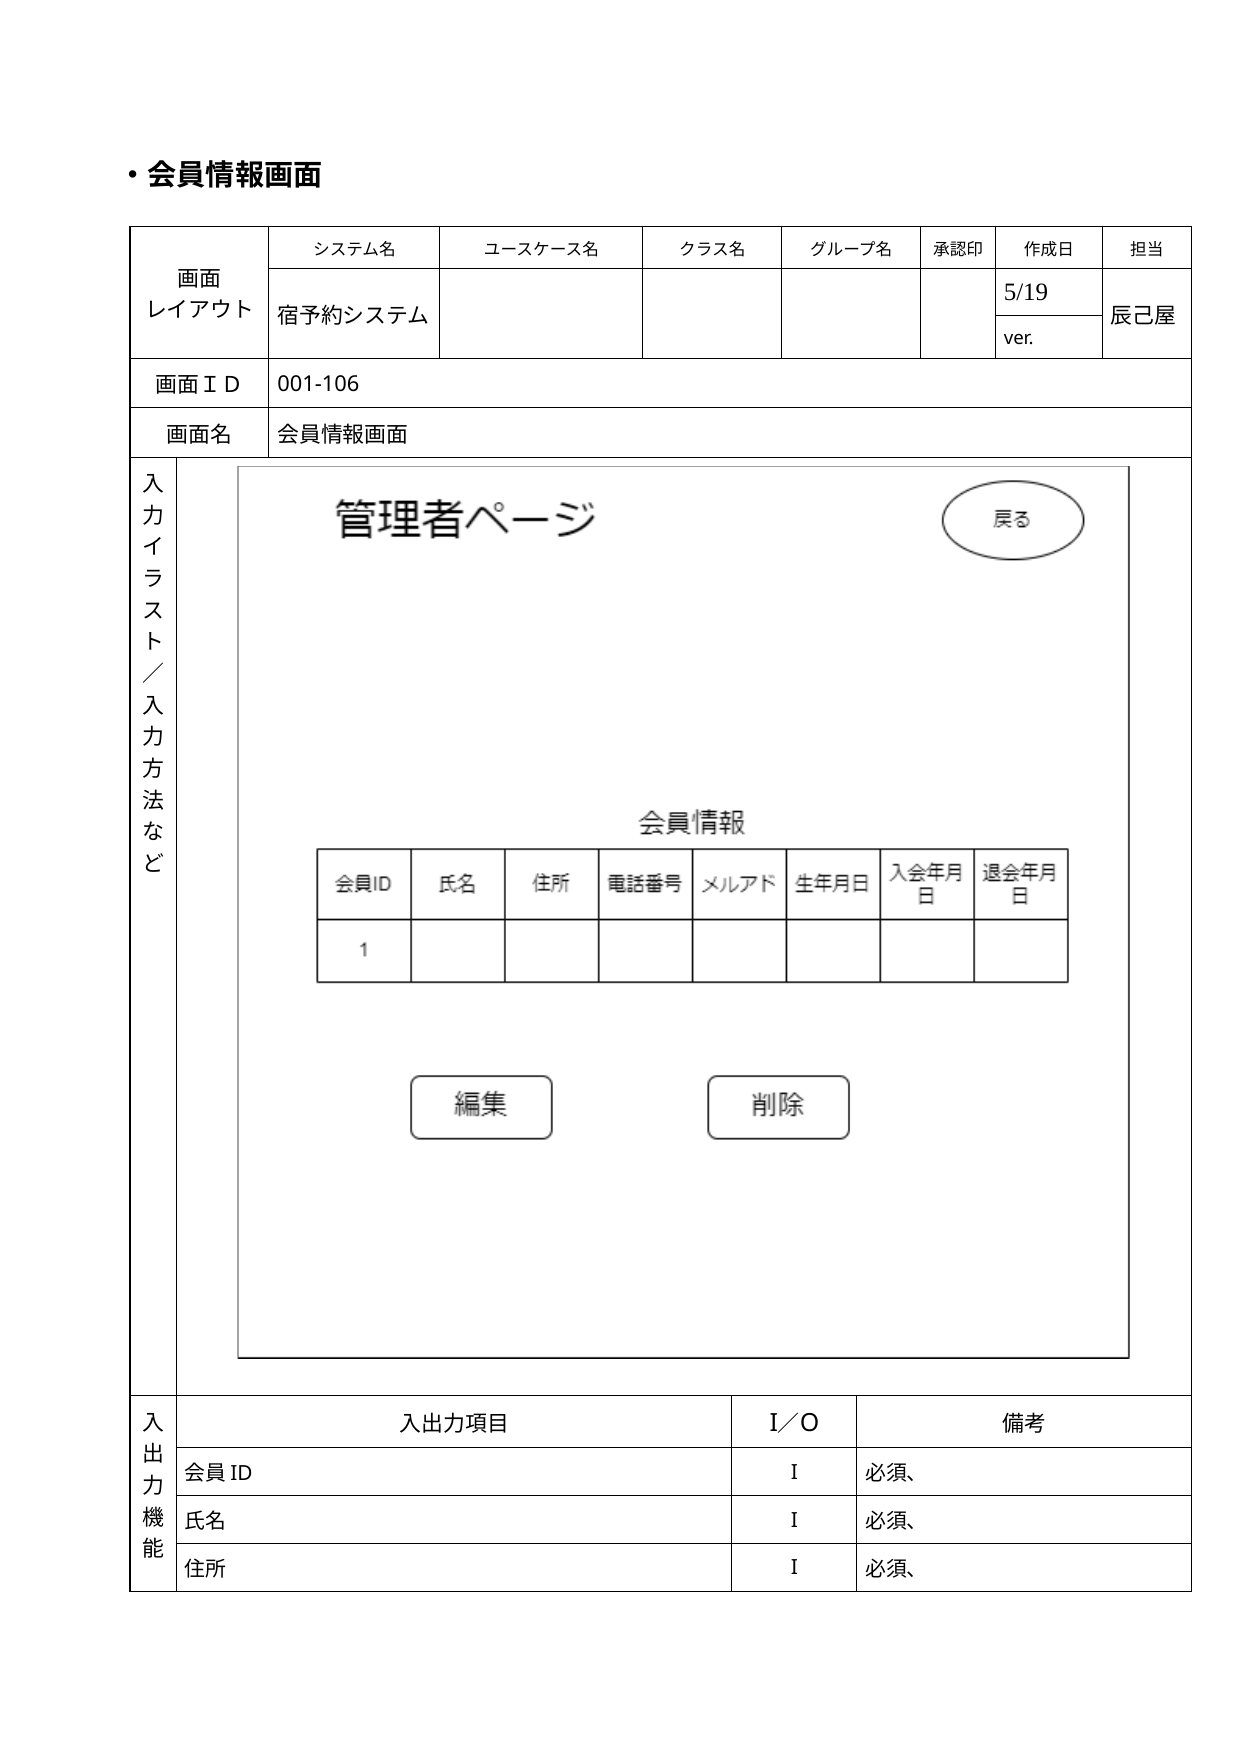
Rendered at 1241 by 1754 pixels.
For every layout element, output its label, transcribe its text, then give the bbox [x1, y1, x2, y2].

table_header ユースケース名 [440, 227, 642, 268]
table_cell 必須、 [857, 1544, 1191, 1591]
table_header グループ名 [782, 227, 920, 268]
table_cell ver. [996, 316, 1102, 358]
table_cell 入力イラスト／入力方法など [131, 458, 176, 1395]
table_cell 画面名 [131, 408, 268, 457]
table_cell 5/19 [996, 269, 1102, 314]
table_cell I／O [732, 1396, 856, 1447]
table_cell 入出力機能 [131, 1396, 176, 1591]
table_cell [643, 269, 781, 358]
table_header 作成日 [996, 227, 1102, 268]
table_cell 入出力項目 [177, 1396, 731, 1447]
table_cell 備考 [857, 1396, 1191, 1447]
table_cell 住所 [177, 1544, 731, 1591]
table_cell 必須、 [857, 1496, 1191, 1543]
table_cell I [732, 1544, 856, 1591]
table_cell 001-106 [269, 359, 1191, 407]
text ・会員情報画面 [118, 151, 1122, 193]
table_cell 画面ＩＤ [131, 359, 268, 407]
table_cell 氏名 [177, 1496, 731, 1543]
table_header 担当 [1103, 227, 1191, 268]
table_cell I [732, 1448, 856, 1495]
table_header 画面 レイアウト [131, 227, 268, 358]
table_cell 宿予約システム [269, 269, 439, 358]
table_cell [921, 269, 995, 358]
table_cell 必須、 [857, 1448, 1191, 1495]
table_cell I [732, 1496, 856, 1543]
table_cell [177, 458, 1191, 1395]
table_cell [782, 269, 920, 358]
table_header システム名 [269, 227, 439, 268]
table_cell 会員情報画面 [269, 408, 1191, 457]
picture [237, 466, 1130, 1359]
table_header 承認印 [921, 227, 995, 268]
table_cell 会員ID [177, 1448, 731, 1495]
table_cell 辰己屋 [1103, 269, 1191, 358]
table_header クラス名 [643, 227, 781, 268]
table_cell [440, 269, 642, 358]
